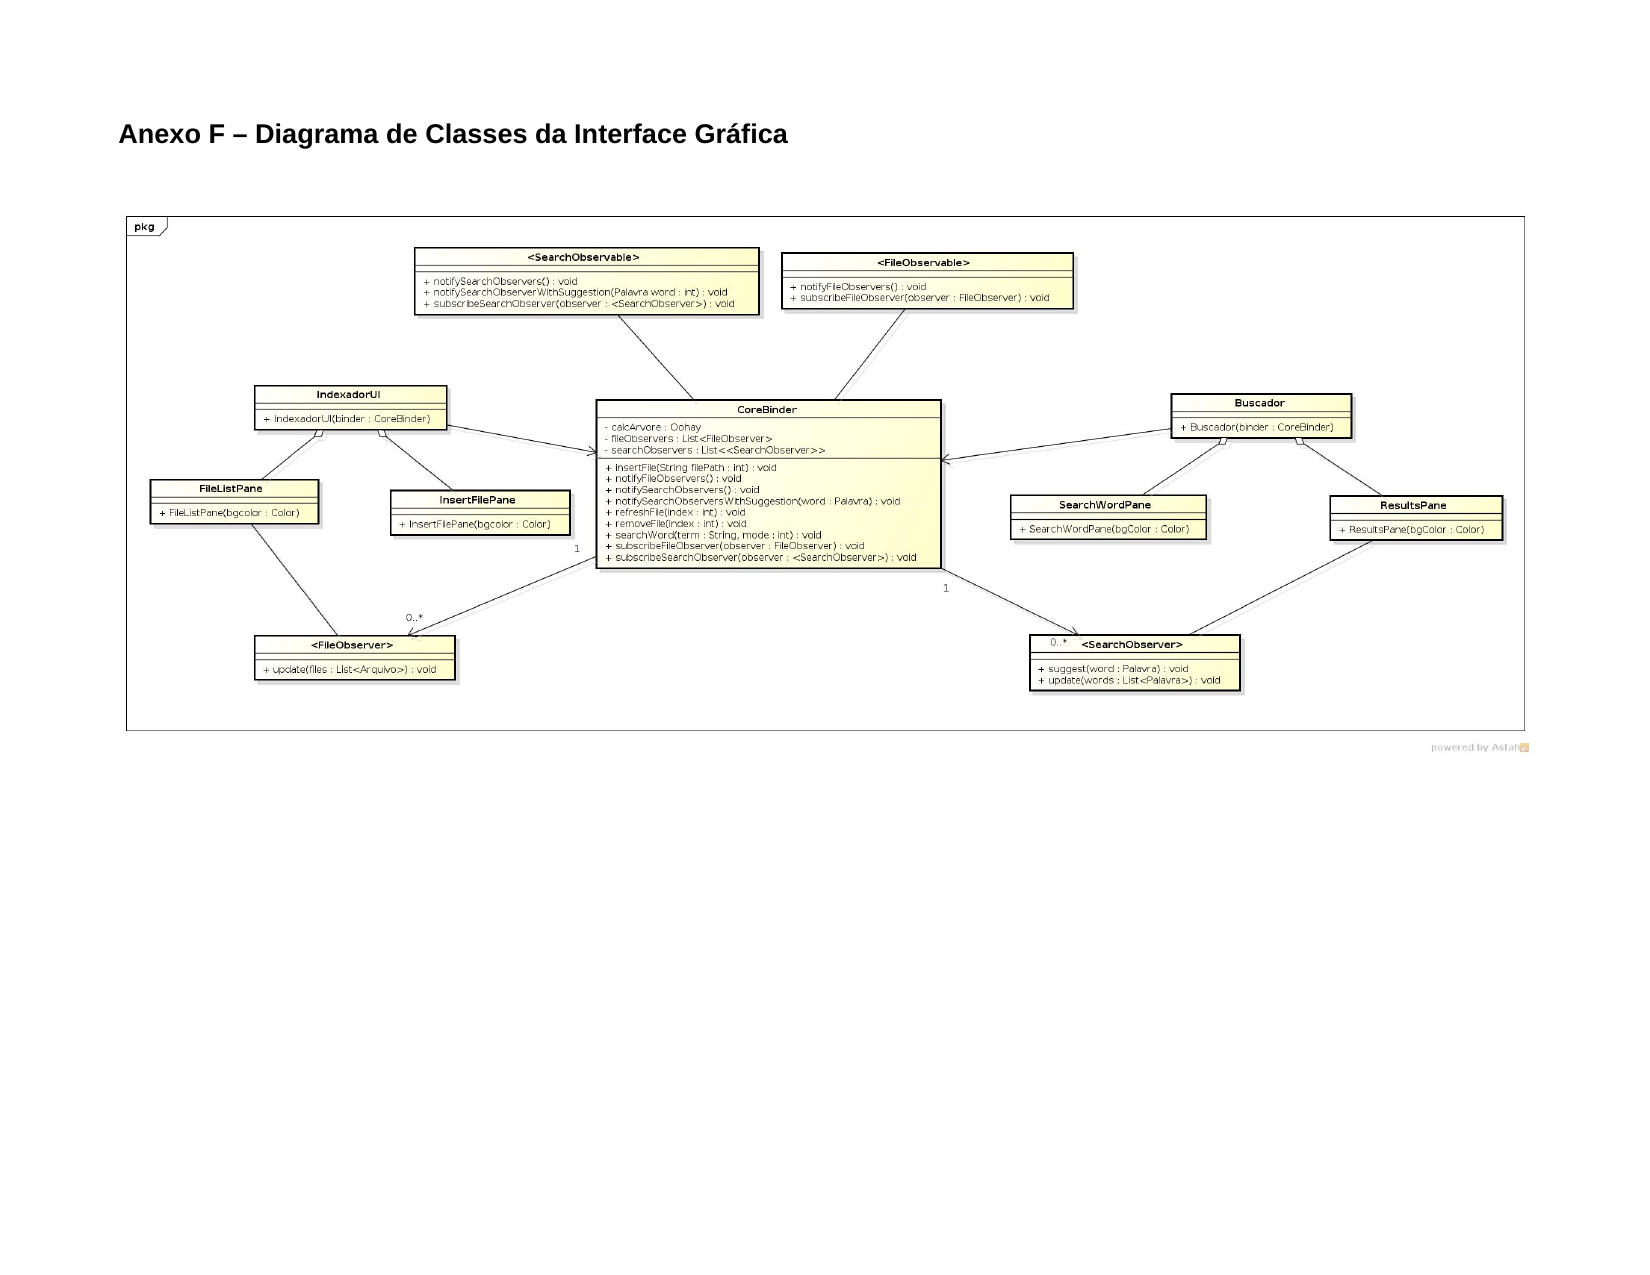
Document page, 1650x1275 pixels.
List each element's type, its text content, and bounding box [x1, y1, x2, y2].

text Anexo F – Diagrama de Classes da Interface Gráfica [118, 118, 1532, 149]
picture [118, 208, 1532, 755]
